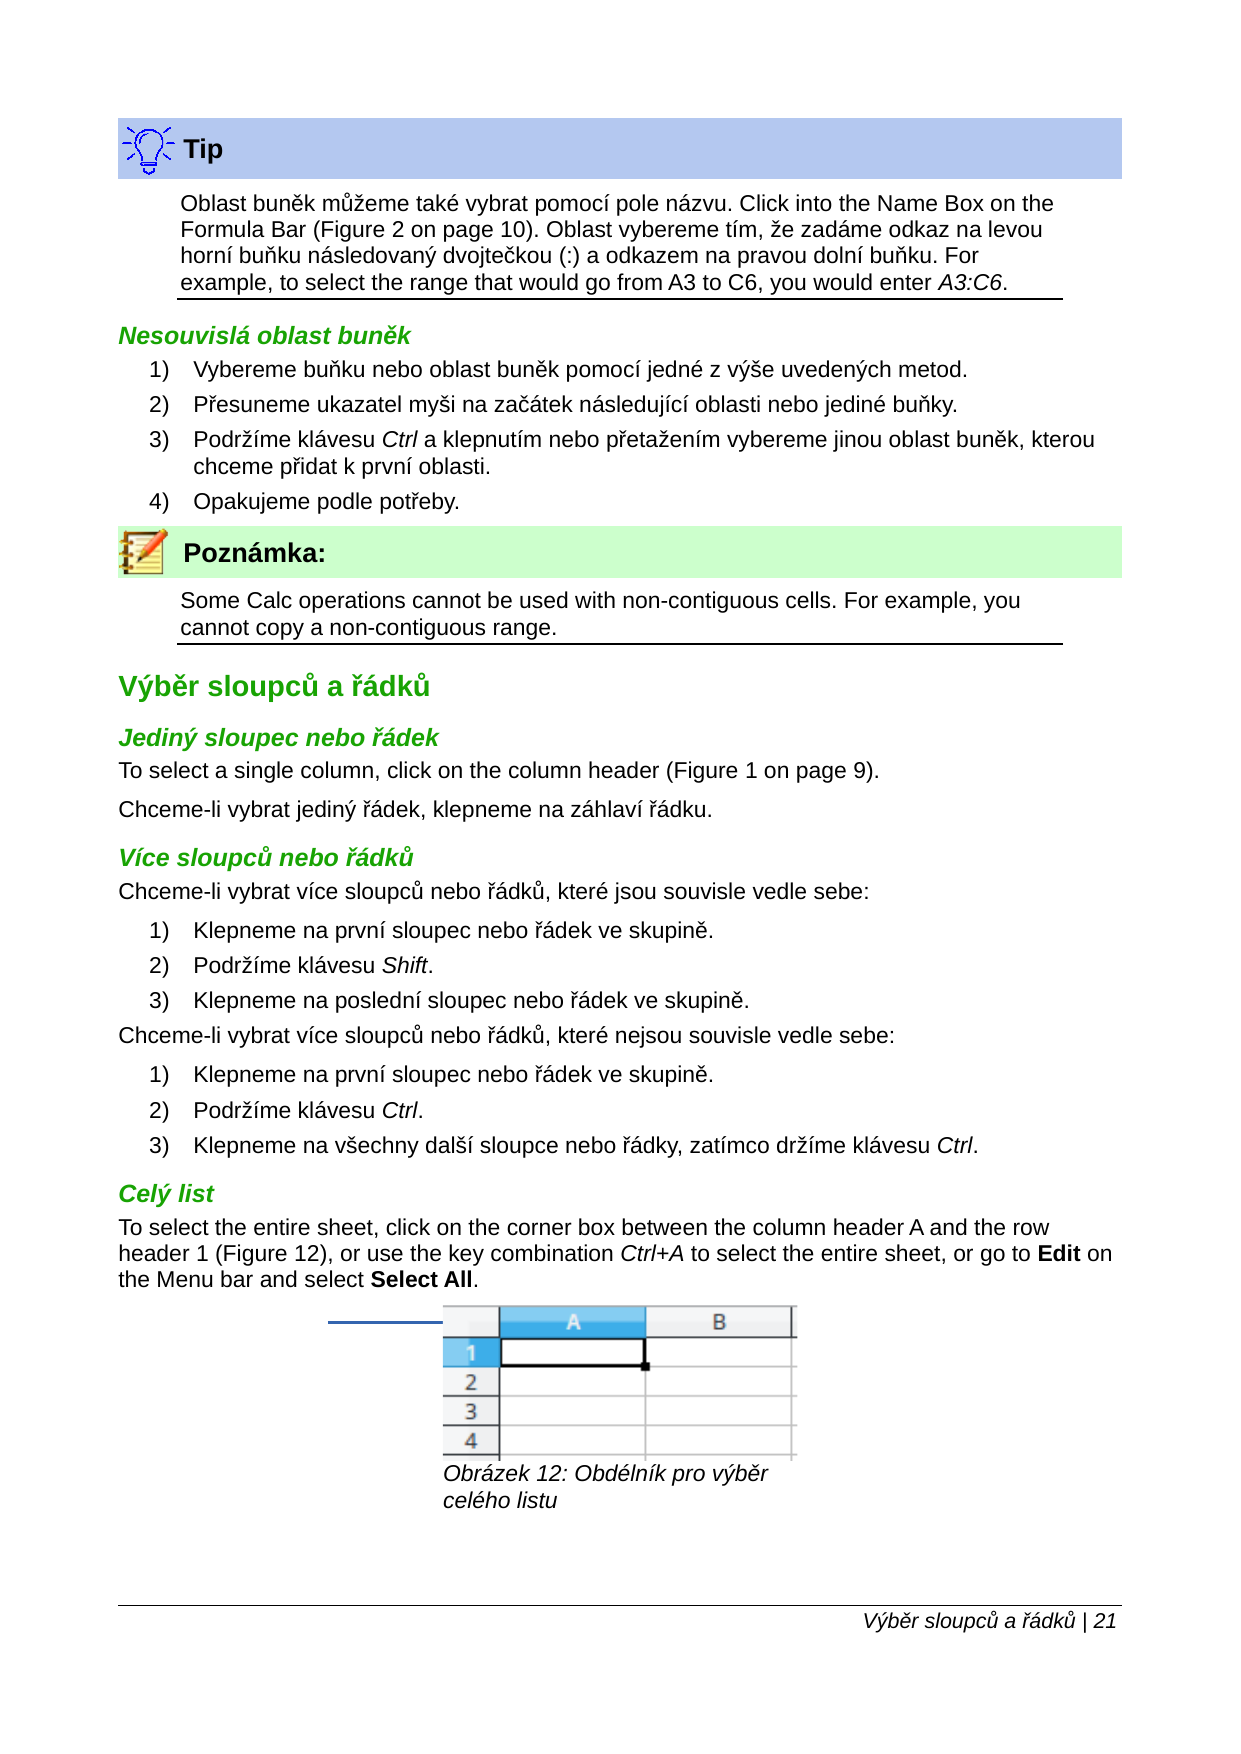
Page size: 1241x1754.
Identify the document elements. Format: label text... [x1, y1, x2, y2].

list Klepneme na všechny další sloupce nebo řádky, zatímco držíme klávesu Ctrl. [169, 1132, 1122, 1158]
list Klepneme na poslední sloupec nebo řádek ve skupině. [169, 987, 1122, 1014]
subtitle Tip [118, 118, 1122, 179]
list Vybereme buňku nebo oblast buněk pomocí jedné z výše uvedených metod. [169, 356, 1122, 382]
picture [119, 119, 179, 179]
subtitle Poznámka: [118, 526, 1122, 578]
list Klepneme na první sloupec nebo řádek ve skupině. [169, 917, 1122, 943]
list Podržíme klávesu Ctrl a klepnutím nebo přetažením vybereme jinou oblast buněk, kterou chceme přidat k první oblasti. [169, 426, 1122, 479]
list Chceme-li vybrat více sloupců nebo řádků, které jsou souvisle vedle sebe: [118, 878, 1122, 904]
list Opakujeme podle potřeby. [169, 488, 1122, 514]
text Obrázek 12: Obdélník pro výběr celého listu [443, 1461, 797, 1513]
text To select a single column, click on the column header (Figure 1 on page 8). [118, 757, 1122, 784]
text Chceme-li vybrat jediný řádek, klepneme na záhlaví řádku. [118, 796, 1122, 823]
text To select the entire sheet, click on the corner box between the column header A and the row header 1 (Figure 12), or use the key combination Ctrl+A to select the entire sheet, or go to Edit on the Menu bar and select Select All. [118, 1213, 1122, 1292]
subtitle Nesouvislá oblast buněk [118, 321, 1122, 350]
picture [442, 1305, 798, 1461]
list Chceme-li vybrat více sloupců nebo řádků, které nejsou souvisle vedle sebe: [118, 1022, 1122, 1049]
list Klepneme na první sloupec nebo řádek ve skupině. [169, 1061, 1122, 1088]
subtitle Celý list [118, 1179, 1122, 1207]
list Přesuneme ukazatel myši na začátek následující oblasti nebo jediné buňky. [169, 391, 1122, 418]
picture [119, 527, 170, 578]
list Podržíme klávesu Ctrl. [169, 1097, 1122, 1123]
text Oblast buněk můžeme také vybrat pomocí pole názvu. Click into the Name Box on the Formula Bar (Figure 2 on page 9). Oblast vybereme tím, že zadáme odkaz na levou horní buňku následovaný dvojtečkou (:) a odkazem na pravou dolní buňku. For example, to select the range that would go from A3 to C6, you would enter A3:C6. [177, 187, 1063, 298]
subtitle Více sloupců nebo řádků [118, 843, 1122, 872]
list Podržíme klávesu Shift. [169, 952, 1122, 978]
text Some Calc operations cannot be used with non-contiguous cells. For example, you cannot copy a non-contiguous range. [177, 584, 1063, 643]
subtitle Jediný sloupec nebo řádek [118, 723, 1122, 752]
subtitle Výběr sloupců a řádků [118, 669, 1122, 702]
